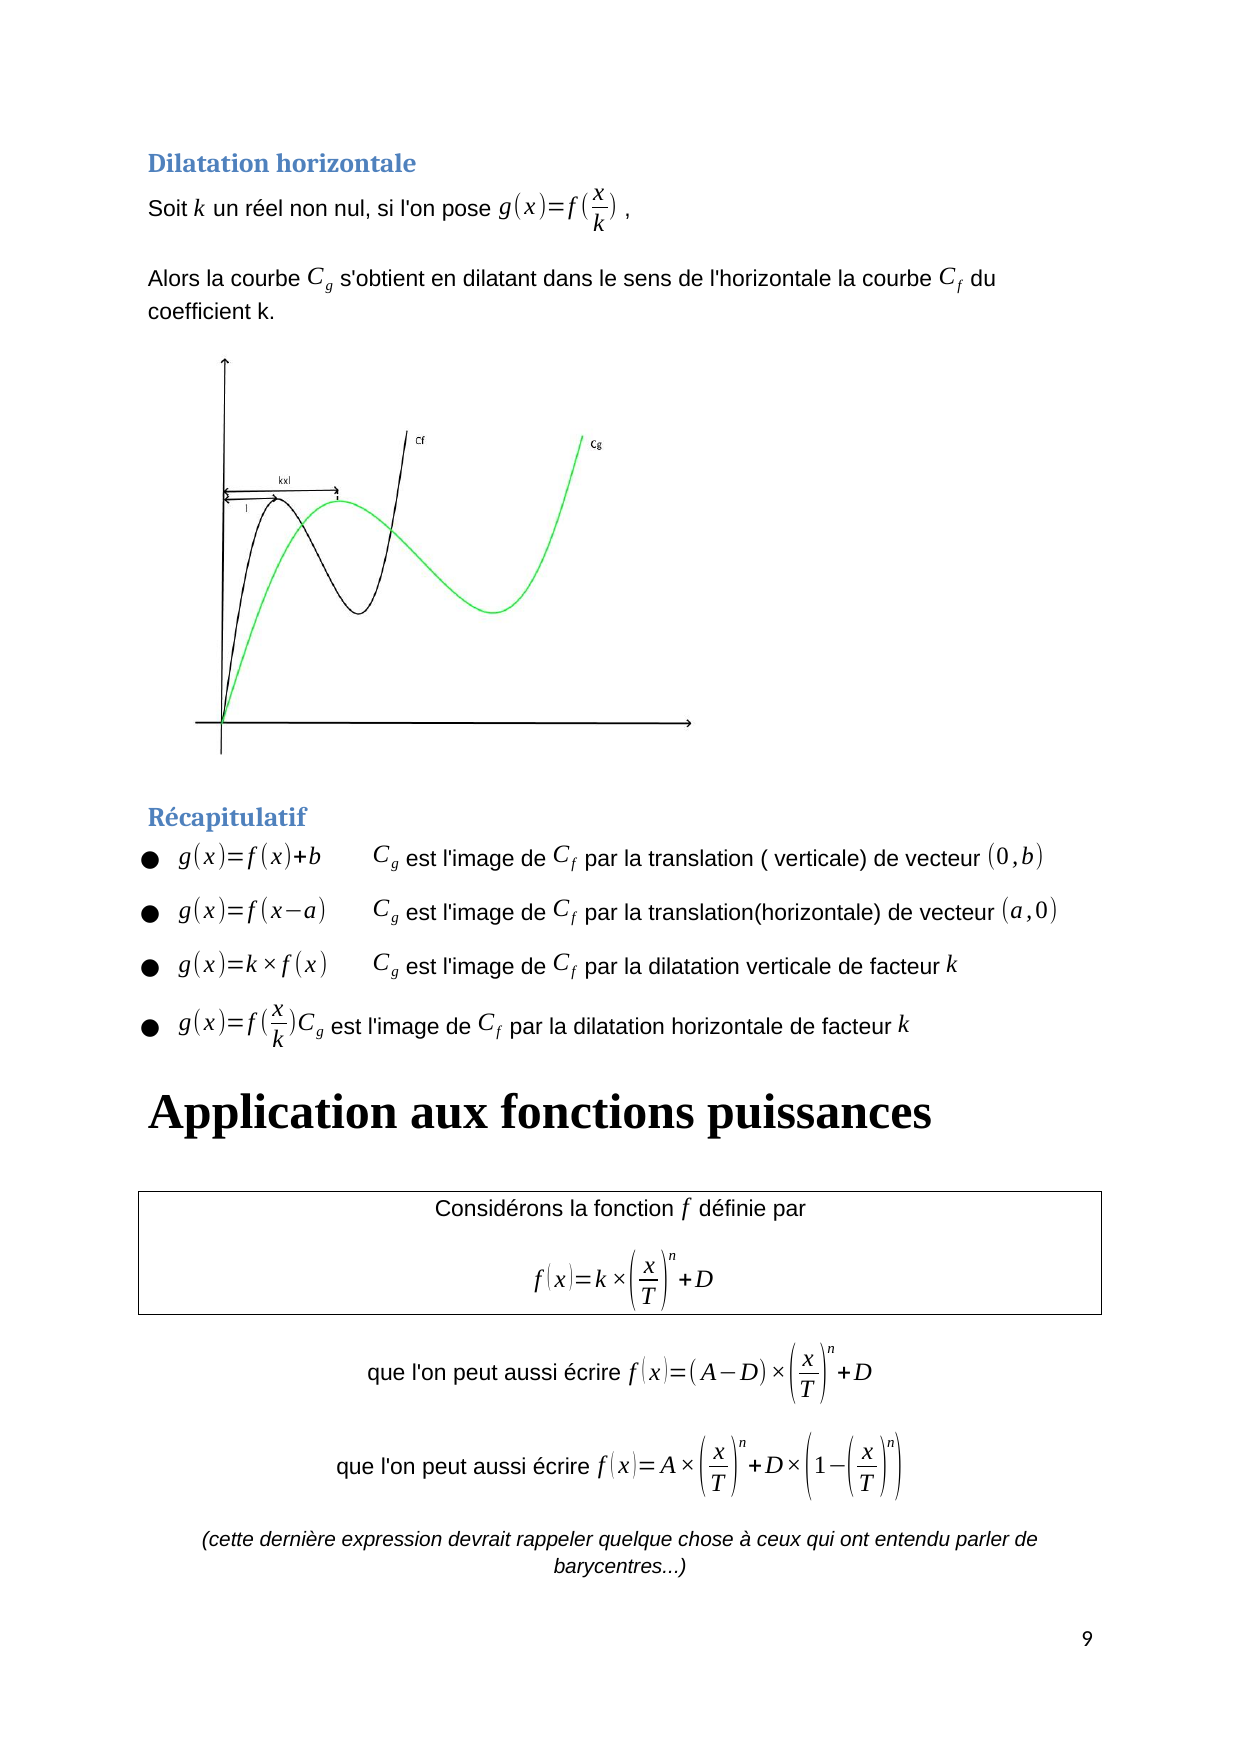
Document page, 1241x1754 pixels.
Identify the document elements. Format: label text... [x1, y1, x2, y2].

text Soit un réel non nul, si l'on pose , [148, 179, 1093, 238]
list est l'image de par la translation(horizontale) de vecteur [140, 887, 1093, 934]
text (cette dernière expression devrait rappeler quelque chose à ceux qui ont entendu parler de barycentres...) [148, 1527, 1093, 1578]
subtitle Récapitulatif [148, 802, 1093, 833]
list est l'image de par la dilatation horizontale de facteur [140, 995, 1093, 1054]
text Alors la courbe s'obtient en dilatant dans le sens de l'horizontale la courbe du coefficient k. [148, 262, 1093, 324]
list est l'image de par la translation ( verticale) de vecteur [140, 833, 1093, 880]
subtitle Dilatation horizontale [148, 148, 1093, 179]
picture [147, 348, 718, 777]
list est l'image de par la dilatation verticale de facteur [140, 941, 1093, 988]
text que l'on peut aussi écrire [148, 1340, 1093, 1405]
text Considérons la fonction définie par [139, 1192, 1101, 1222]
text que l'on peut aussi écrire [148, 1430, 1093, 1502]
subtitle Application aux fonctions puissances [148, 1081, 1093, 1139]
